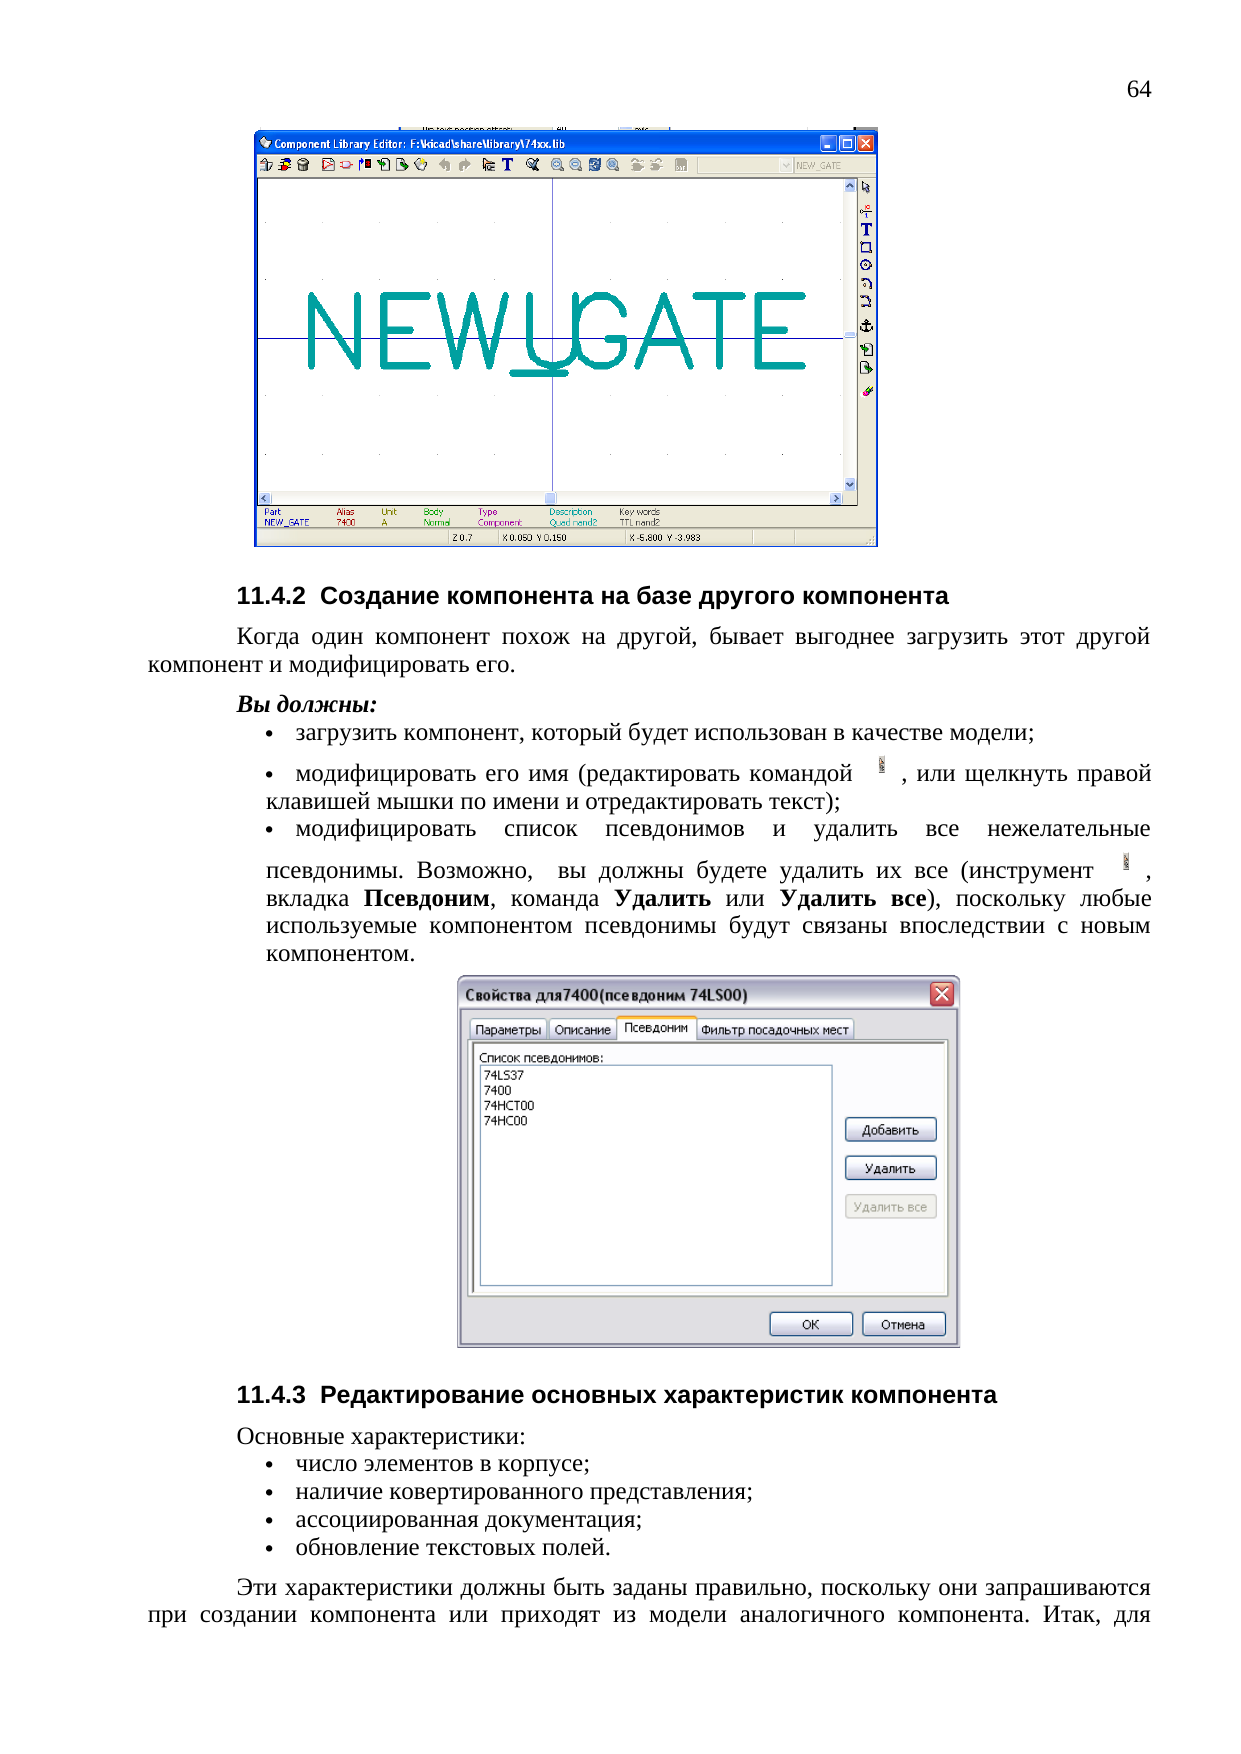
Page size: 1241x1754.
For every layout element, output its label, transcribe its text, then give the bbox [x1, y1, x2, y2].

text Основные характеристики: [148, 1422, 1152, 1449]
list модифицировать список псевдонимов и удалить все нежелательные псевдонимы. Возможно, вы должны будете удалить их все (инструмент , вкладка Псевдоним, команда Удалить или Удалить все), поскольку любые используемые компонентом псевдонимы будут связаны впоследствии с новым компонентом. [266, 814, 1152, 967]
list наличие ковертированного представления; [266, 1477, 1152, 1505]
subtitle Создание компонента на базе другого компонента [148, 582, 1152, 610]
text Эти характеристики должны быть заданы правильно, поскольку они запрашиваются при создании компонента или приходят из модели аналогичного компонента. Итак, для [148, 1573, 1152, 1628]
picture [1123, 851, 1129, 870]
text Вы должны: [148, 690, 1152, 718]
subtitle Редактирование основных характеристик компонента [148, 1381, 1152, 1409]
list ассоциированная документация; [266, 1505, 1152, 1533]
list обновление текстовых полей. [266, 1533, 1152, 1560]
list число элементов в корпусе; [266, 1449, 1152, 1477]
picture [457, 975, 961, 1348]
list загрузить компонент, который будет использован в качестве модели; [266, 718, 1152, 746]
list модифицировать его имя (редактировать командой , или щелкнуть правой клавишей мышки по имени и отредактировать текст); [266, 746, 1152, 814]
text Когда один компонент похож на другой, бывает выгоднее загрузить этот другой компонент и модифицировать его. [148, 622, 1152, 678]
picture [878, 754, 885, 773]
